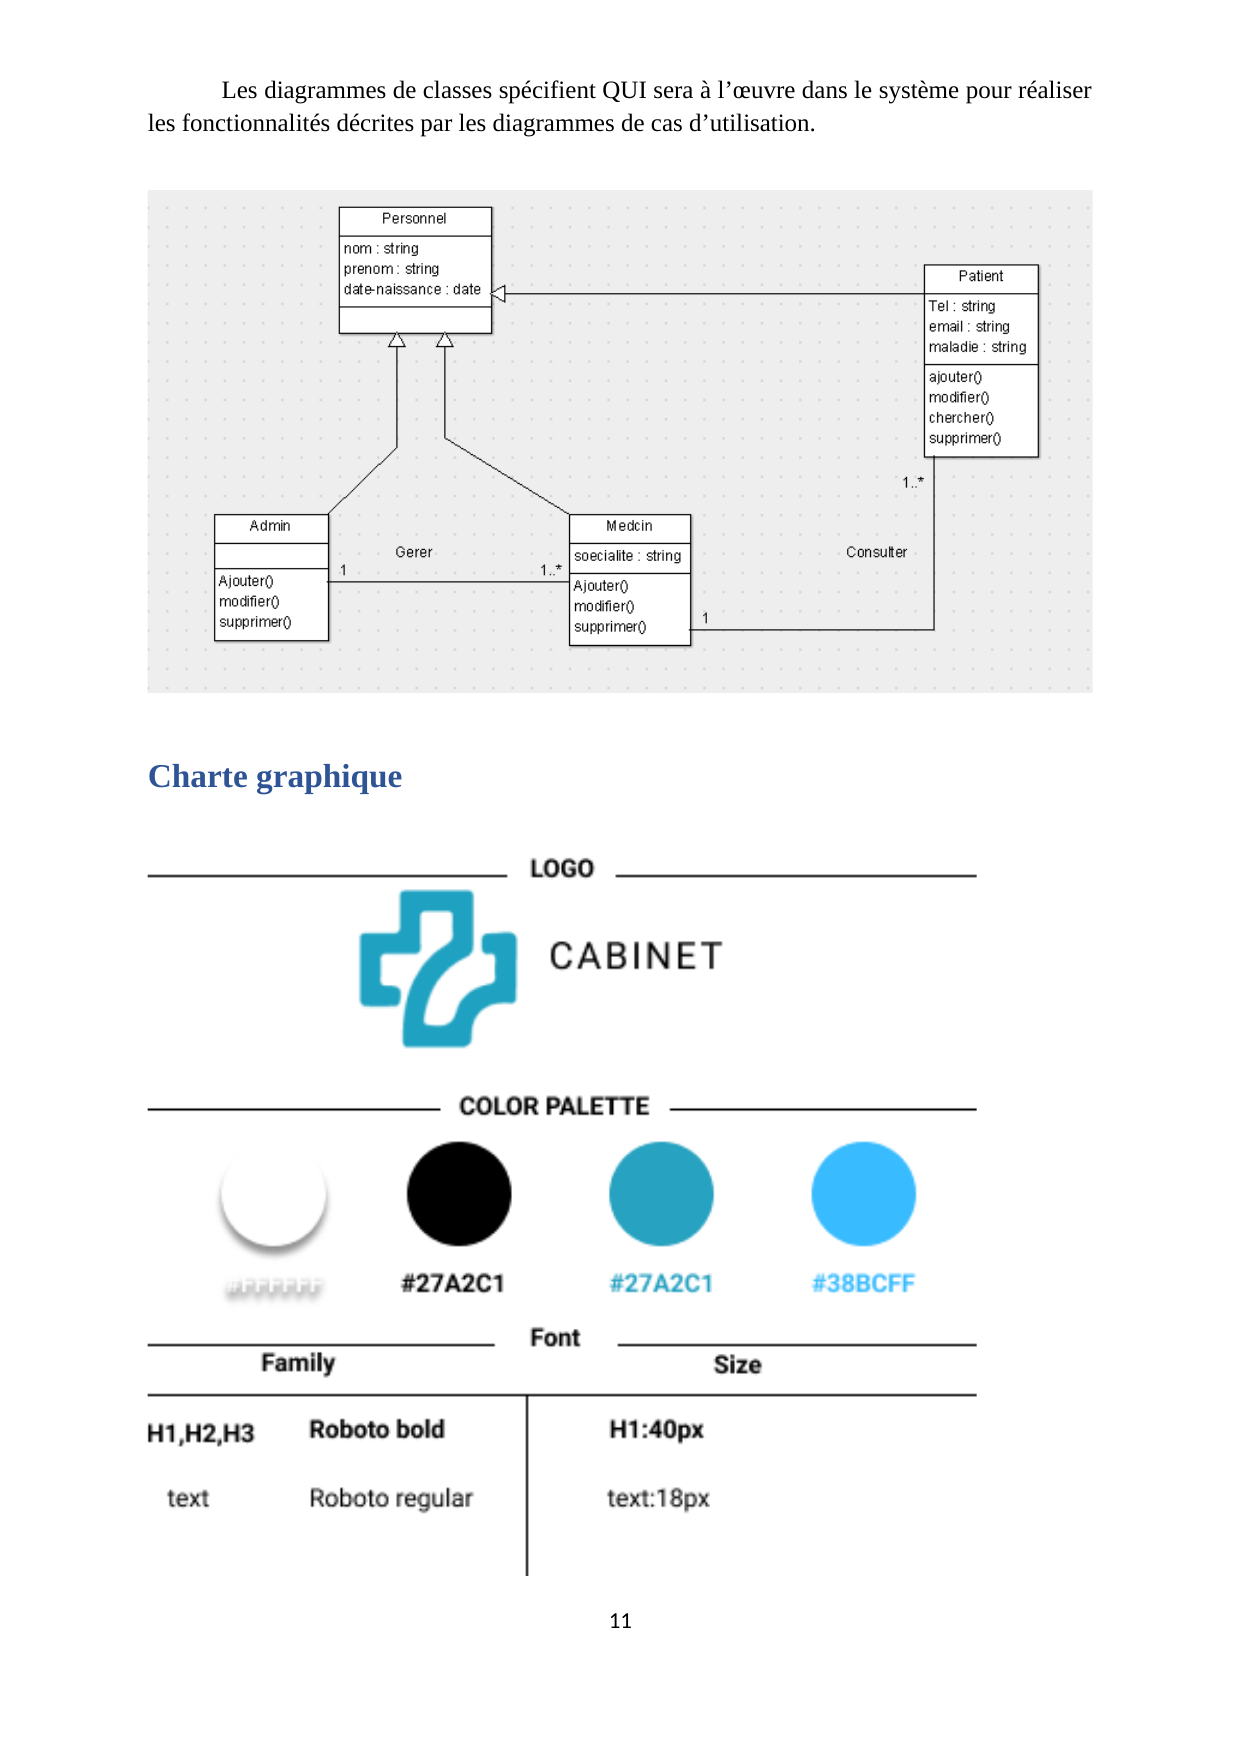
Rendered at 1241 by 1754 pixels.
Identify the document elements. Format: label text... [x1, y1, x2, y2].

text Les diagrammes de classes spécifient QUI sera à l’œuvre dans le système pour réaliser les fonctionnalités décrites par les diagrammes de cas d’utilisation. [148, 75, 1093, 137]
text Charte graphique [148, 757, 1093, 795]
